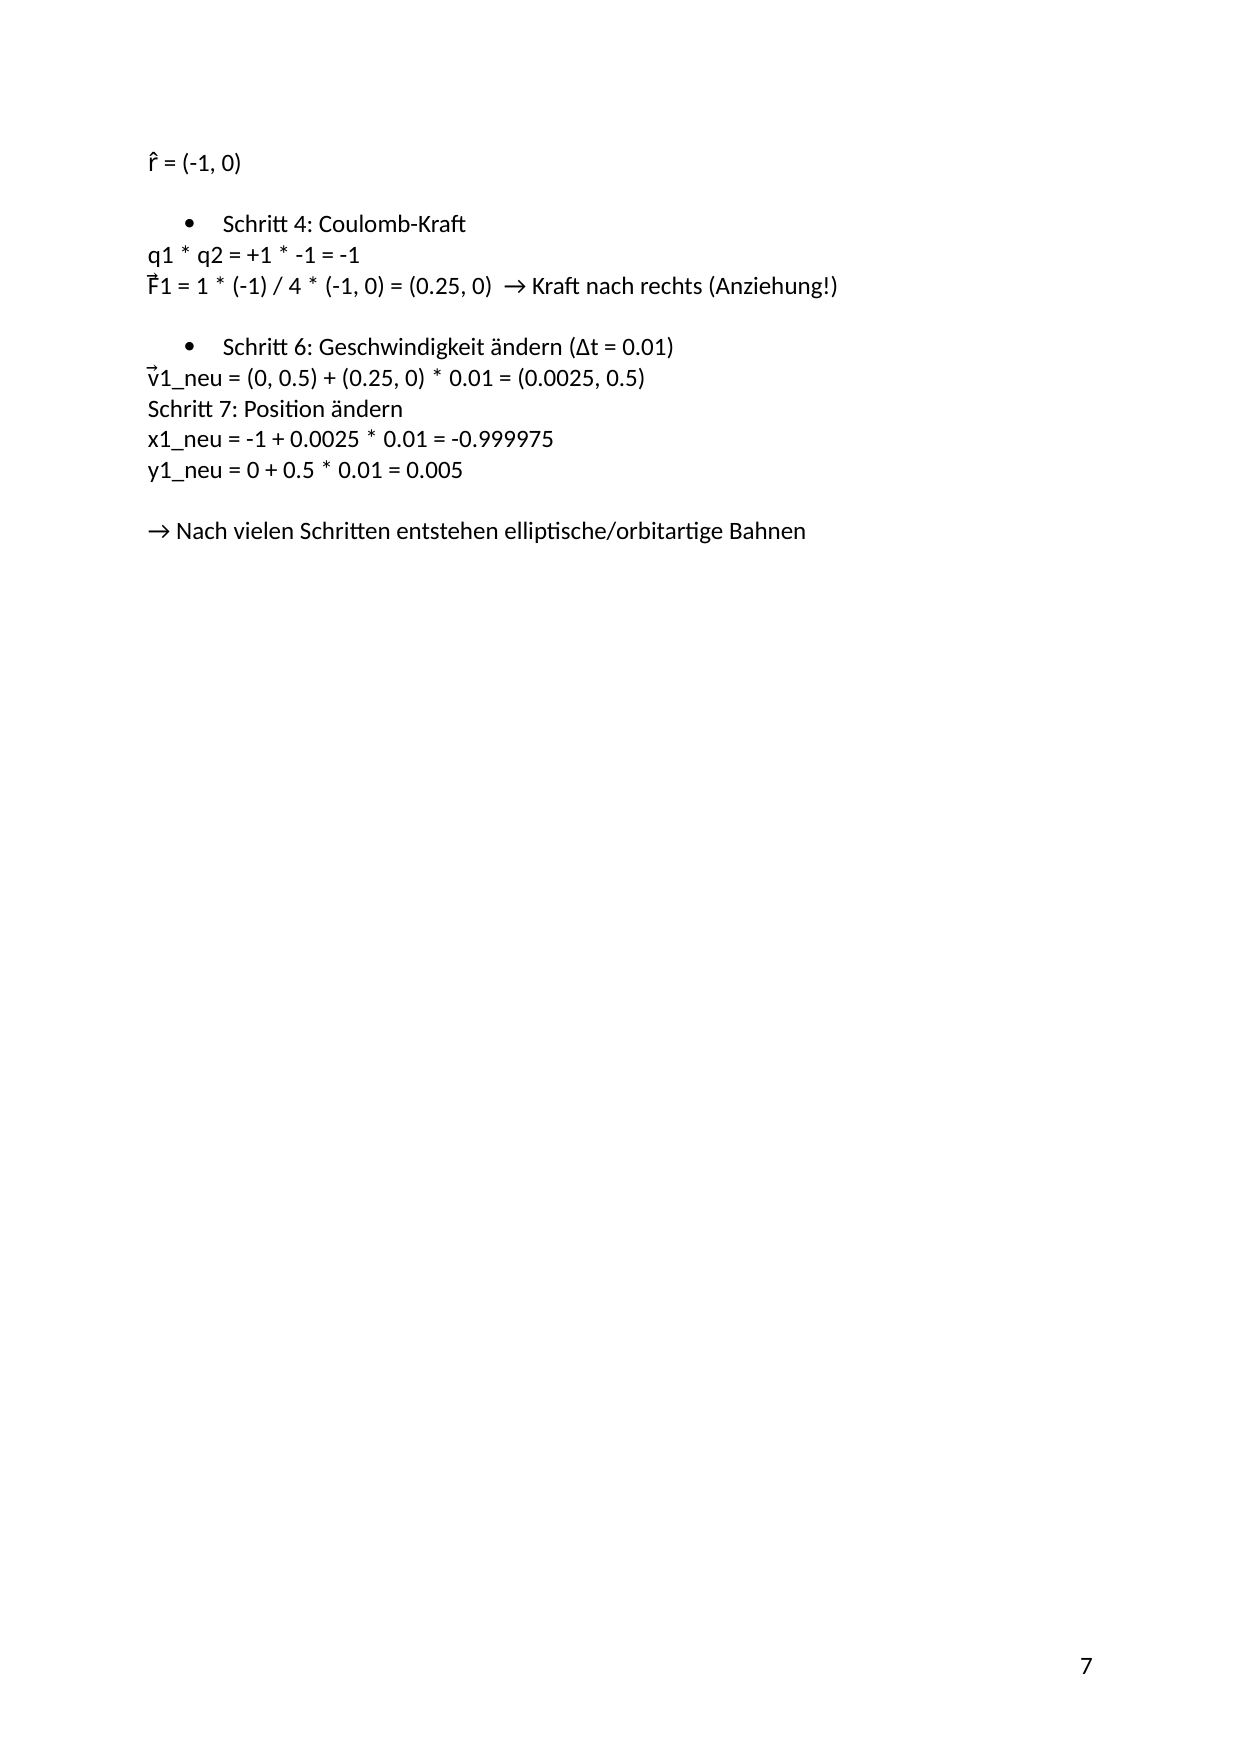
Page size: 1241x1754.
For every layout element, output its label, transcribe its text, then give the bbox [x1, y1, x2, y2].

text y1_neu = 0 + 0.5 * 0.01 = 0.005 [148, 454, 1093, 484]
text v⃗1_neu = (0, 0.5) + (0.25, 0) * 0.01 = (0.0025, 0.5) [148, 362, 1093, 393]
text x1_neu = -1 + 0.0025 * 0.01 = -0.999975 [148, 423, 1093, 454]
text → Nach vielen Schritten entstehen elliptische/orbitartige Bahnen [148, 515, 1093, 545]
list Schritt 6: Geschwindigkeit ändern (Δt = 0.01) [185, 331, 1093, 362]
text r̂ = (-1, 0) [148, 148, 1093, 178]
text Schritt 7: Position ändern [148, 393, 1093, 423]
list Schritt 4: Coulomb-Kraft [185, 209, 1093, 239]
text F⃗1 = 1 * (-1) / 4 * (-1, 0) = (0.25, 0) → Kraft nach rechts (Anziehung!) [148, 270, 1093, 301]
text q1 * q2 = +1 * -1 = -1 [148, 239, 1093, 270]
